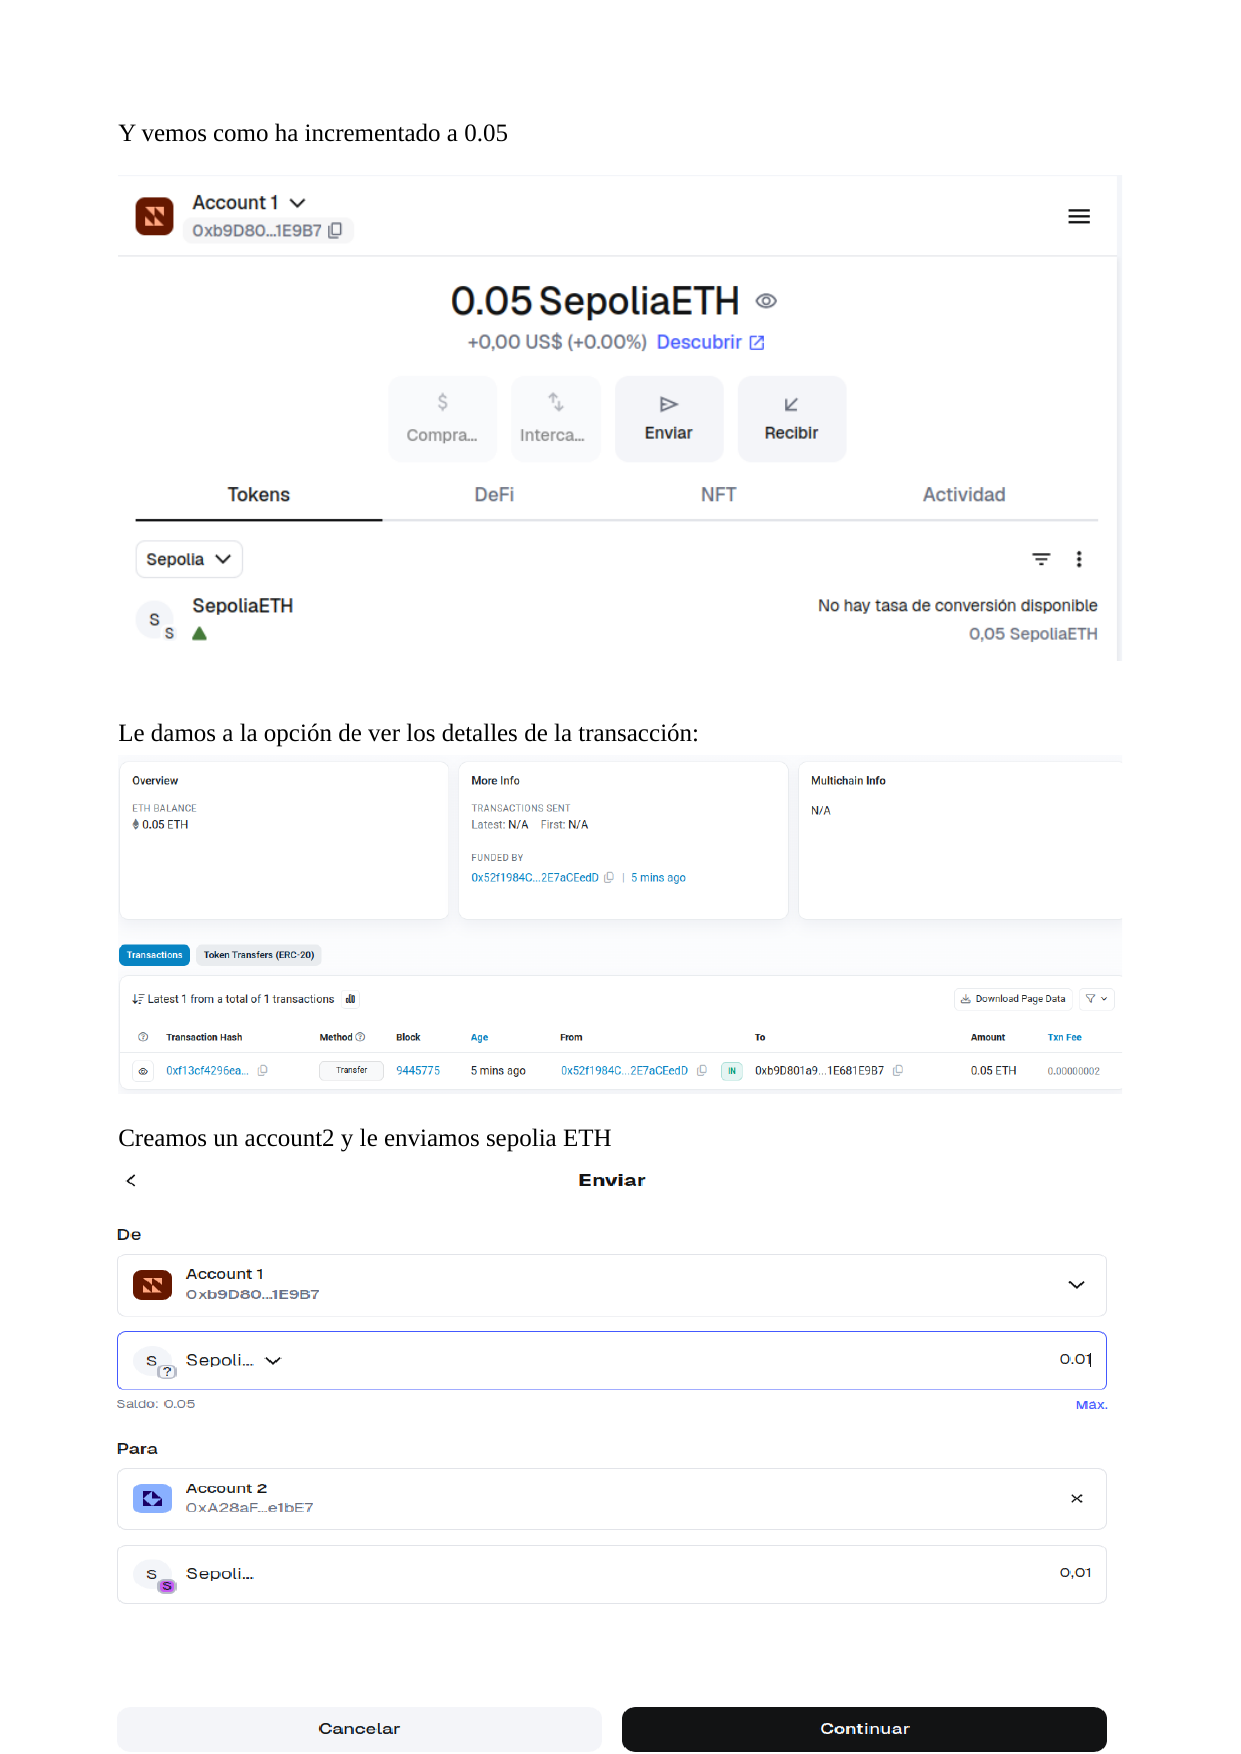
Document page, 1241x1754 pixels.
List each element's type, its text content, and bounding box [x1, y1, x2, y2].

picture [118, 755, 1123, 1094]
text Creamos un account2 y le enviamos sepolia ETH [118, 1123, 1122, 1152]
text Y vemos como ha incrementado a 0.05 [118, 118, 1122, 147]
picture [104, 1159, 1108, 1754]
picture [118, 175, 1123, 661]
text Le damos a la opción de ver los detalles de la transacción: [118, 718, 1122, 747]
